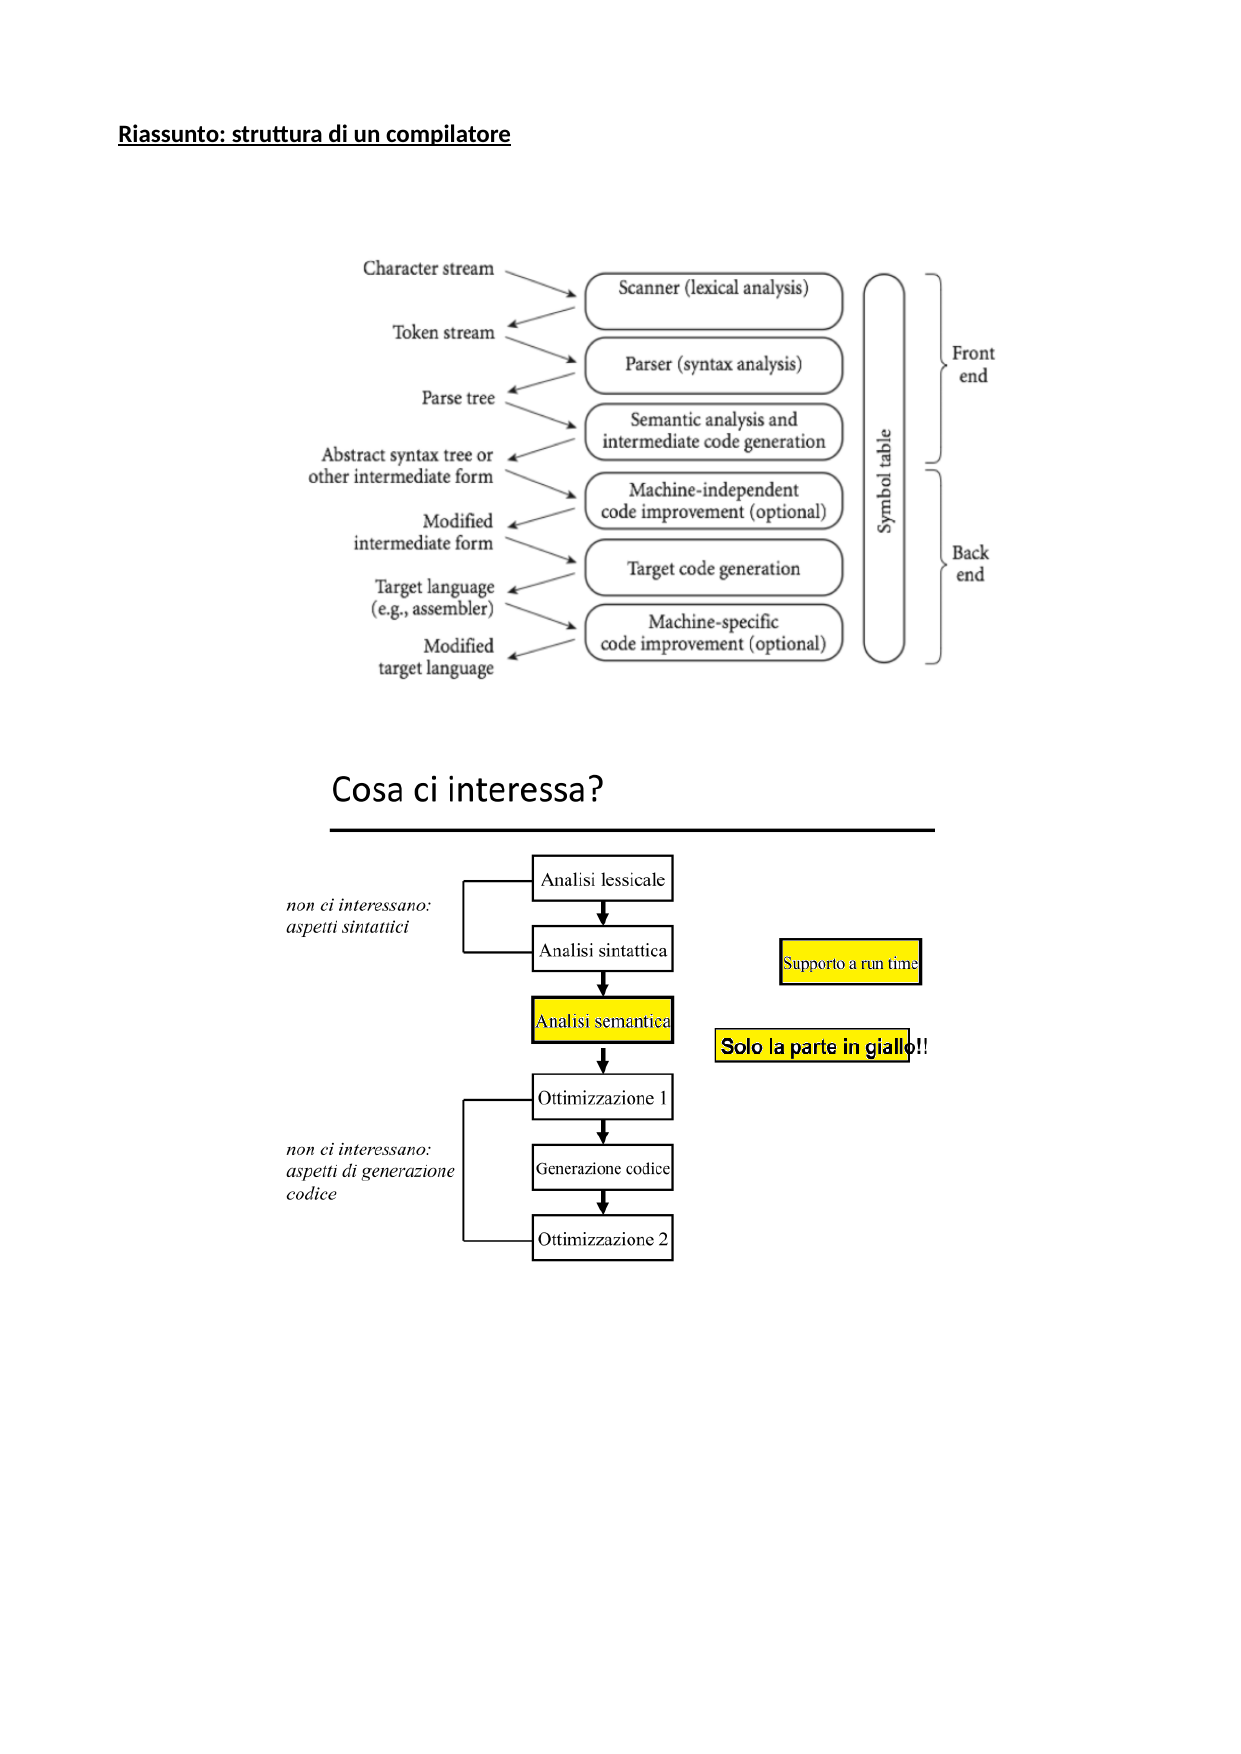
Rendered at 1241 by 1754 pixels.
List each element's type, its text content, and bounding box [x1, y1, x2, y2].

picture [290, 241, 1002, 693]
text Riassunto: struttura di un compilatore [118, 118, 1122, 149]
